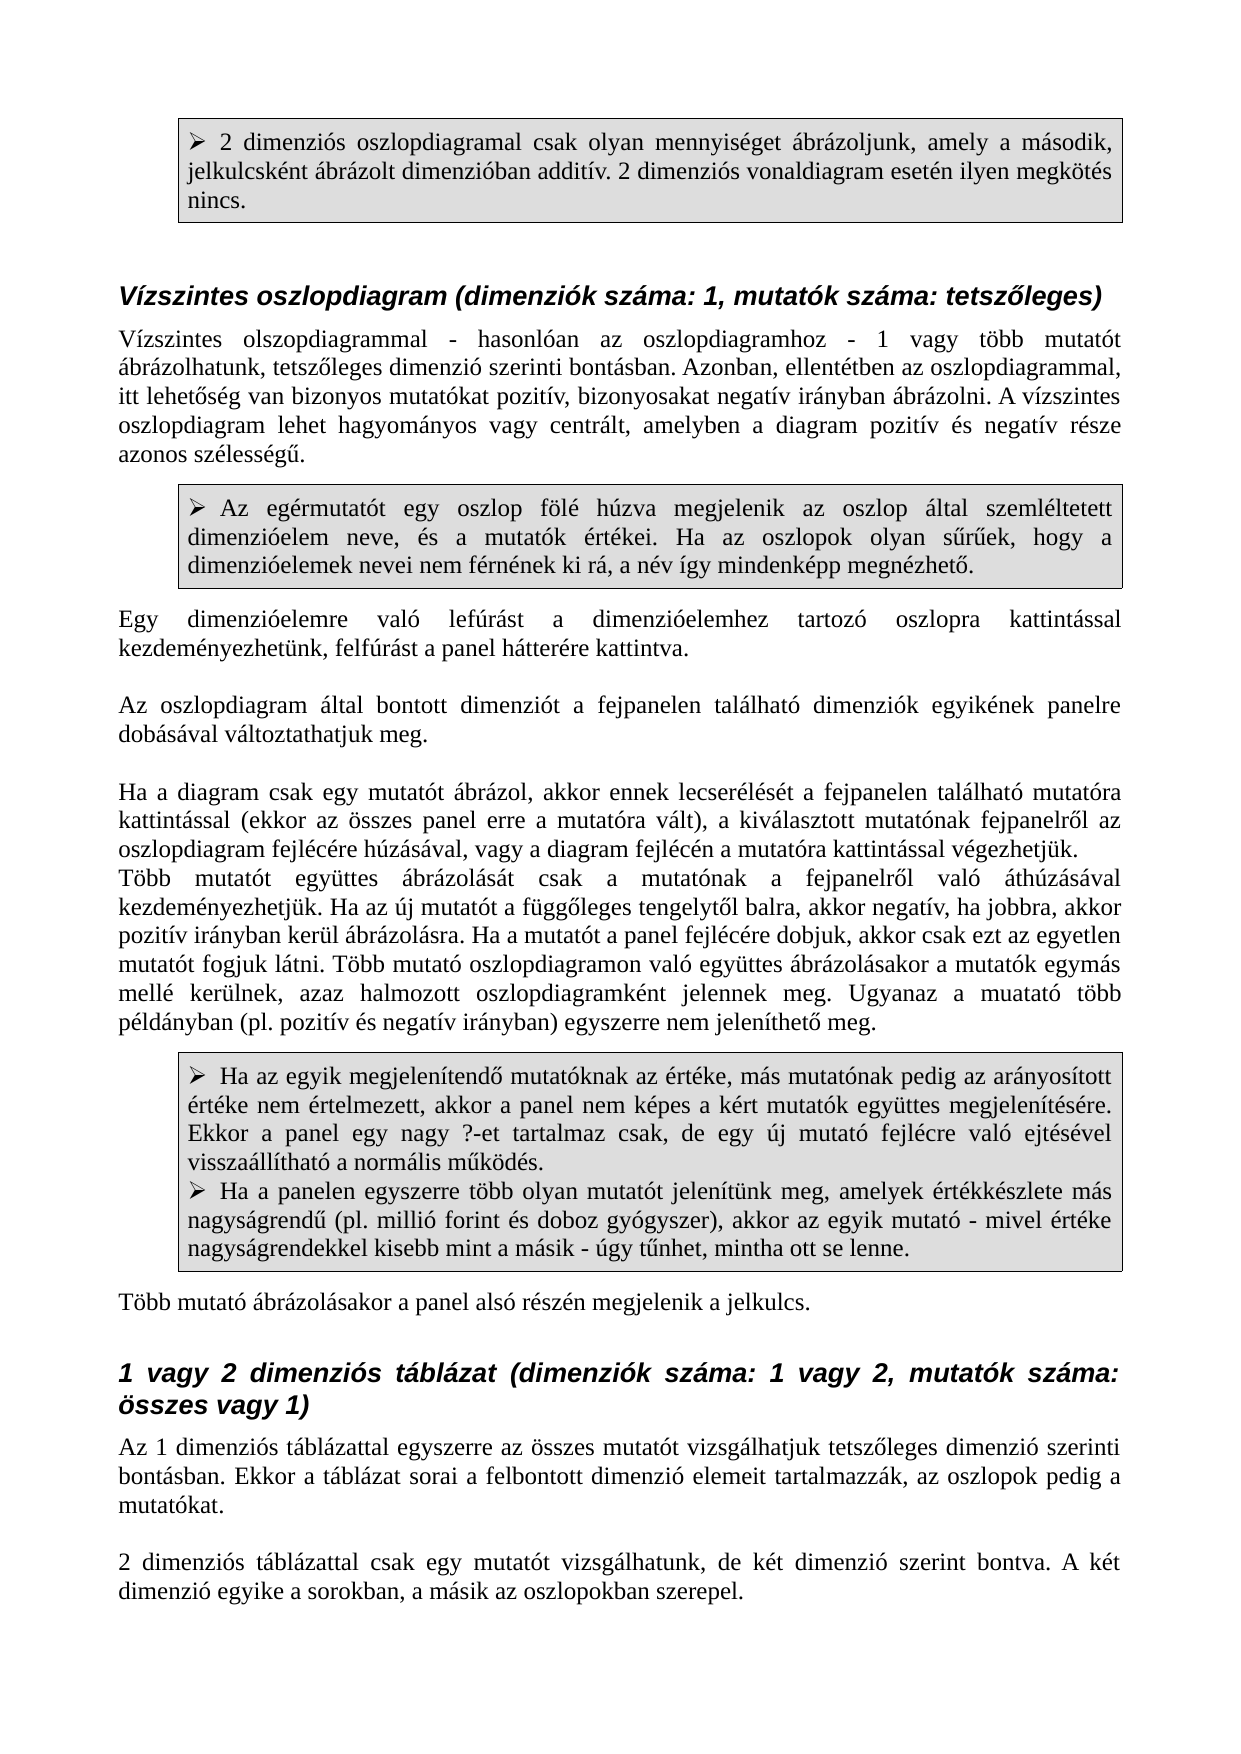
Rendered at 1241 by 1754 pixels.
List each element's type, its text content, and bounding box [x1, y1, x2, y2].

text Több mutatót együttes ábrázolását csak a mutatónak a fejpanelről való áthúzásával kezdeményezhetjük. Ha az új mutatót a függőleges tengelytől balra, akkor negatív, ha jobbra, akkor pozitív irányban kerül ábrázolásra. Ha a mutatót a panel fejlécére dobjuk, akkor csak ezt az egyetlen mutatót fogjuk látni. Több mutató oszlopdiagramon való együttes ábrázolásakor a mutatók egymás mellé kerülnek, azaz halmozott oszlopdiagramként jelennek meg. Ugyanaz a muatató több példányban (pl. pozitív és negatív irányban) egyszerre nem jeleníthető meg. [118, 863, 1122, 1036]
text Egy dimenzióelemre való lefúrást a dimenzióelemhez tartozó oszlopra kattintással kezdeményezhetünk, felfúrást a panel hátterére kattintva. [118, 604, 1122, 662]
text Ha a diagram csak egy mutatót ábrázol, akkor ennek lecserélését a fejpanelen található mutatóra kattintással (ekkor az összes panel erre a mutatóra vált), a kiválasztott mutatónak fejpanelről az oszlopdiagram fejlécére húzásával, vagy a diagram fejlécén a mutatóra kattintással végezhetjük. [118, 777, 1122, 863]
subtitle 1 vagy 2 dimenziós táblázat (dimenziók száma: 1 vagy 2, mutatók száma: összes vagy 1) [118, 1357, 1122, 1420]
text Az oszlopdiagram által bontott dimenziót a fejpanelen található dimenziók egyikének panelre dobásával változtathatjuk meg. [118, 691, 1122, 748]
subtitle Vízszintes oszlopdiagram (dimenziók száma: 1, mutatók száma: tetszőleges) [118, 280, 1122, 311]
text Vízszintes olszopdiagrammal - hasonlóan az oszlopdiagramhoz - 1 vagy több mutatót ábrázolhatunk, tetszőleges dimenzió szerinti bontásban. Azonban, ellentétben az oszlopdiagrammal, itt lehetőség van bizonyos mutatókat pozitív, bizonyosakat negatív irányban ábrázolni. A vízszintes oszlopdiagram lehet hagyományos vagy centrált, amelyben a diagram pozitív és negatív része azonos szélességű. [118, 324, 1122, 467]
text Az 1 dimenziós táblázattal egyszerre az összes mutatót vizsgálhatjuk tetszőleges dimenzió szerinti bontásban. Ekkor a táblázat sorai a felbontott dimenzió elemeit tartalmazzák, az oszlopok pedig a mutatókat. [118, 1432, 1122, 1519]
list Az egérmutatót egy oszlop fölé húzva megjelenik az oszlop által szemléltetett dimenzióelem neve, és a mutatók értékei. Ha az oszlopok olyan sűrűek, hogy a dimenzióelemek nevei nem férnének ki rá, a név így mindenképp megnézhető. [179, 485, 1122, 588]
list Ha az egyik megjelenítendő mutatóknak az értéke, más mutatónak pedig az arányosított értéke nem értelmezett, akkor a panel nem képes a kért mutatók együttes megjelenítésére. Ekkor a panel egy nagy ?-et tartalmaz csak, de egy új mutató fejlécre való ejtésével visszaállítható a normális működés. [179, 1053, 1122, 1167]
text 2 dimenziós táblázattal csak egy mutatót vizsgálhatunk, de két dimenzió szerint bontva. A két dimenzió egyike a sorokban, a másik az oszlopokban szerepel. [118, 1547, 1122, 1605]
text Több mutató ábrázolásakor a panel alsó részén megjelenik a jelkulcs. [118, 1287, 1122, 1316]
list 2 dimenziós oszlopdiagramal csak olyan mennyiséget ábrázoljunk, amely a második, jelkulcsként ábrázolt dimenzióban additív. 2 dimenziós vonaldiagram esetén ilyen megkötés nincs. [179, 119, 1122, 222]
list Ha a panelen egyszerre több olyan mutatót jelenítünk meg, amelyek értékkészlete más nagyságrendű (pl. millió forint és doboz gyógyszer), akkor az egyik mutató - mivel értéke nagyságrendekkel kisebb mint a másik - úgy tűnhet, mintha ott se lenne. [179, 1167, 1122, 1271]
